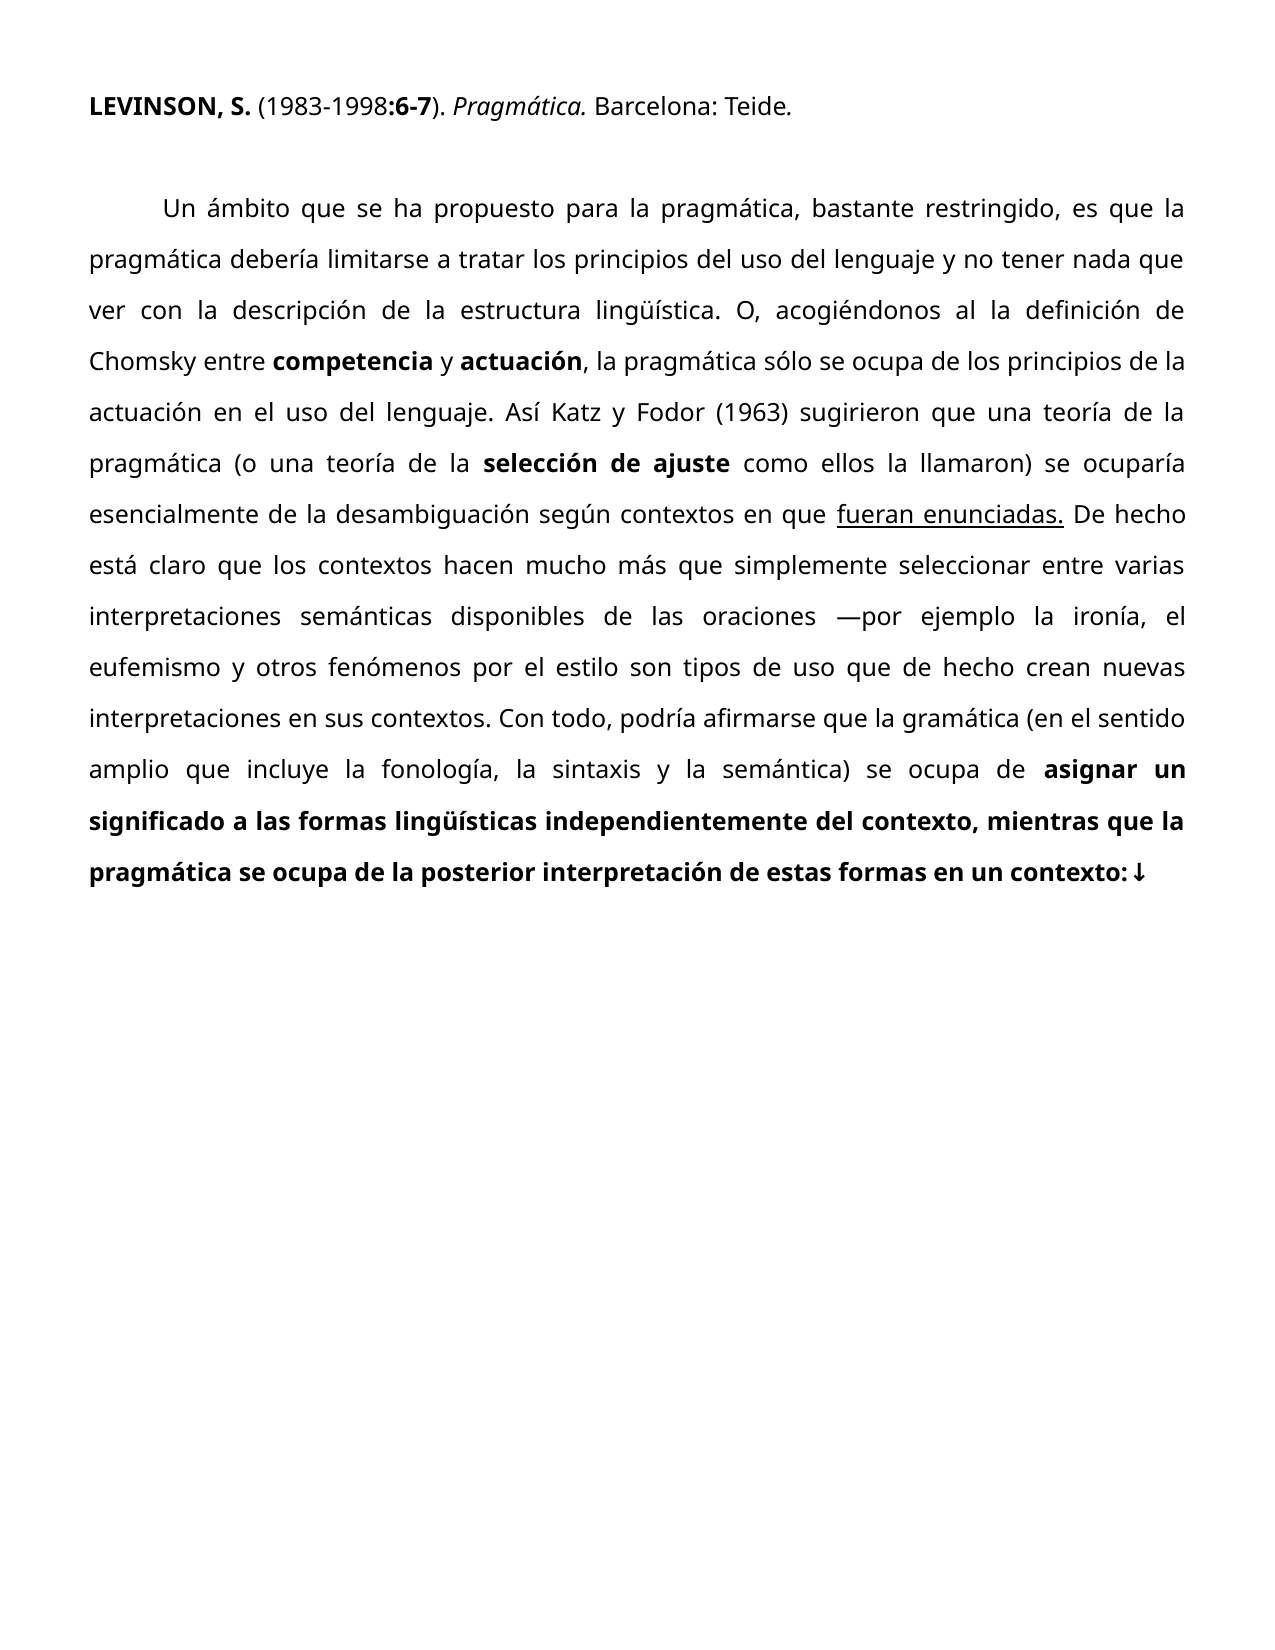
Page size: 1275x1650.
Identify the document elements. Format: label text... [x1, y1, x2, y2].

text LEVINSON, S. (1983-1998:6-7). Pragmática. Barcelona: Teide. [88, 88, 1186, 123]
text Un ámbito que se ha propuesto para la pragmática, bastante restringido, es que la pragmática debería limitarse a tratar los principios del uso del lenguaje y no tener nada que ver con la descripción de la estructura lingüística. O, acogiéndonos al la definición de Chomsky entre competencia y actuación, la pragmática sólo se ocupa de los principios de la actuación en el uso del lenguaje. Así Katz y Fodor (1963) sugirieron que una teoría de la pragmática (o una teoría de la selección de ajuste como ellos la llamaron) se ocuparía esencialmente de la desambiguación según contextos en que fueran enunciadas. De hecho está claro que los contextos hacen mucho más que simplemente seleccionar entre varias interpretaciones semánticas disponibles de las oraciones —por ejemplo la ironía, el eufemismo y otros fenómenos por el estilo son tipos de uso que de hecho crean nuevas interpretaciones en sus contextos. Con todo, podría afirmarse que la gramática (en el sentido amplio que incluye la fonología, la sintaxis y la semántica) se ocupa de asignar un significado a las formas lingüísticas independientemente del contexto, mientras que la pragmática se ocupa de la posterior interpretación de estas formas en un contexto:↓ [88, 191, 1186, 888]
